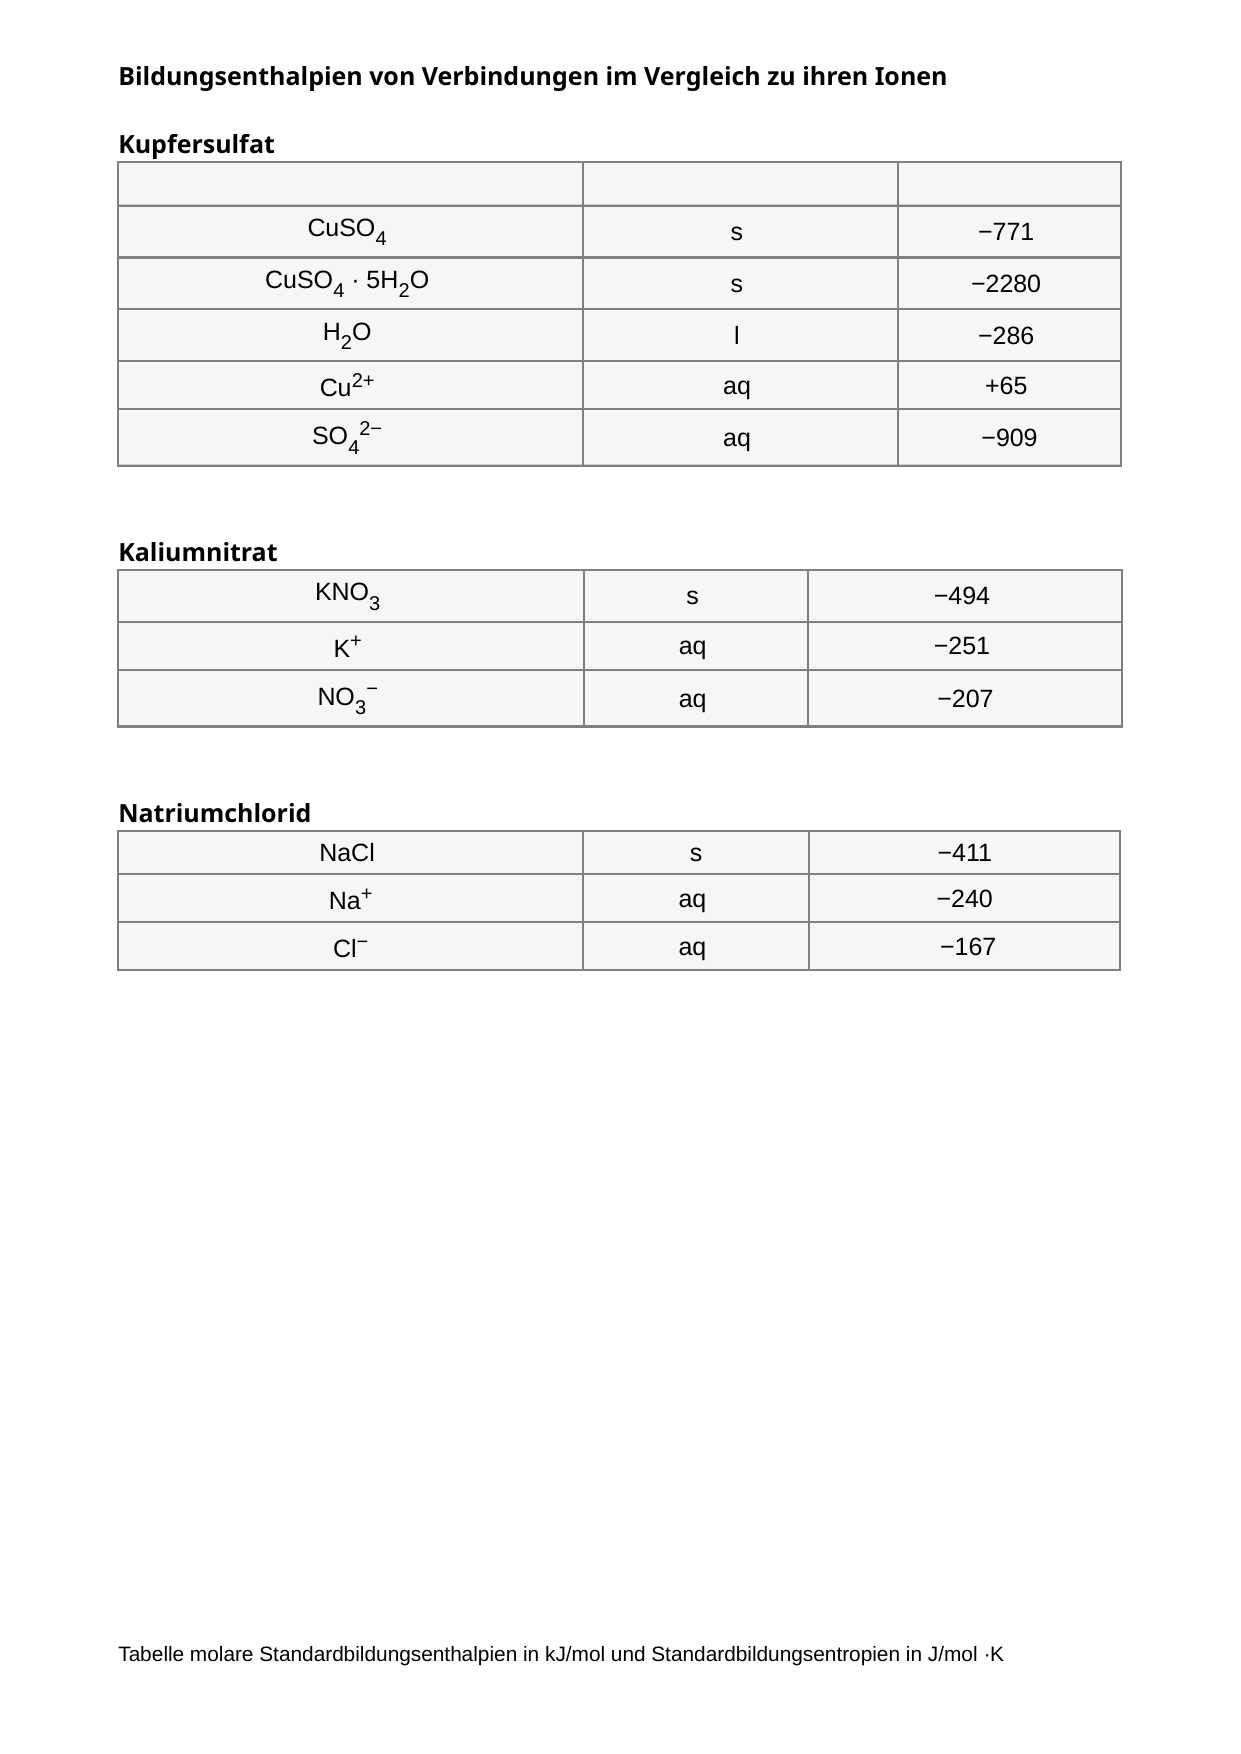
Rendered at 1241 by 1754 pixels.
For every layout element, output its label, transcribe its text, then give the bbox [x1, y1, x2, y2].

table_cell H2O [119, 310, 582, 360]
table_cell −251 [809, 623, 1121, 669]
table_cell −286 [899, 310, 1120, 360]
table_cell +65 [899, 362, 1120, 408]
table_header −494 [809, 571, 1121, 621]
table_header [899, 163, 1120, 204]
table_cell aq [584, 923, 808, 969]
table_cell s [584, 259, 897, 308]
table_cell −771 [899, 207, 1120, 256]
table_cell aq [584, 362, 897, 408]
text Kaliumnitrat [118, 535, 1122, 569]
table_cell CuSO4 [119, 207, 582, 256]
table_cell l [584, 310, 897, 360]
table_cell aq [585, 671, 807, 725]
table_header s [584, 832, 808, 873]
table_cell NO3− [119, 671, 583, 725]
text Natriumchlorid [118, 796, 1122, 829]
table_header −411 [810, 832, 1119, 873]
table_cell SO42− [119, 410, 582, 464]
table_cell Cl− [119, 923, 582, 969]
table_cell K+ [119, 623, 583, 669]
table_header s [585, 571, 807, 621]
table_cell aq [584, 410, 897, 464]
table_header [584, 163, 897, 204]
table_cell Na+ [119, 875, 582, 921]
table_cell aq [584, 875, 808, 921]
table_cell aq [585, 623, 807, 669]
table_cell s [584, 207, 897, 256]
table_header [119, 163, 582, 204]
text Kupfersulfat [118, 127, 1122, 161]
table_cell CuSO4 · 5H2O [119, 259, 582, 308]
table_cell −167 [810, 923, 1119, 969]
table_cell −2280 [899, 259, 1120, 308]
table_header KNO3 [119, 571, 583, 621]
table_cell Cu2+ [119, 362, 582, 408]
table_header NaCl [119, 832, 582, 873]
text Bildungsenthalpien von Verbindungen im Vergleich zu ihren Ionen [118, 59, 1122, 93]
table_cell −909 [899, 410, 1120, 464]
table_cell −240 [810, 875, 1119, 921]
table_cell −207 [809, 671, 1121, 725]
